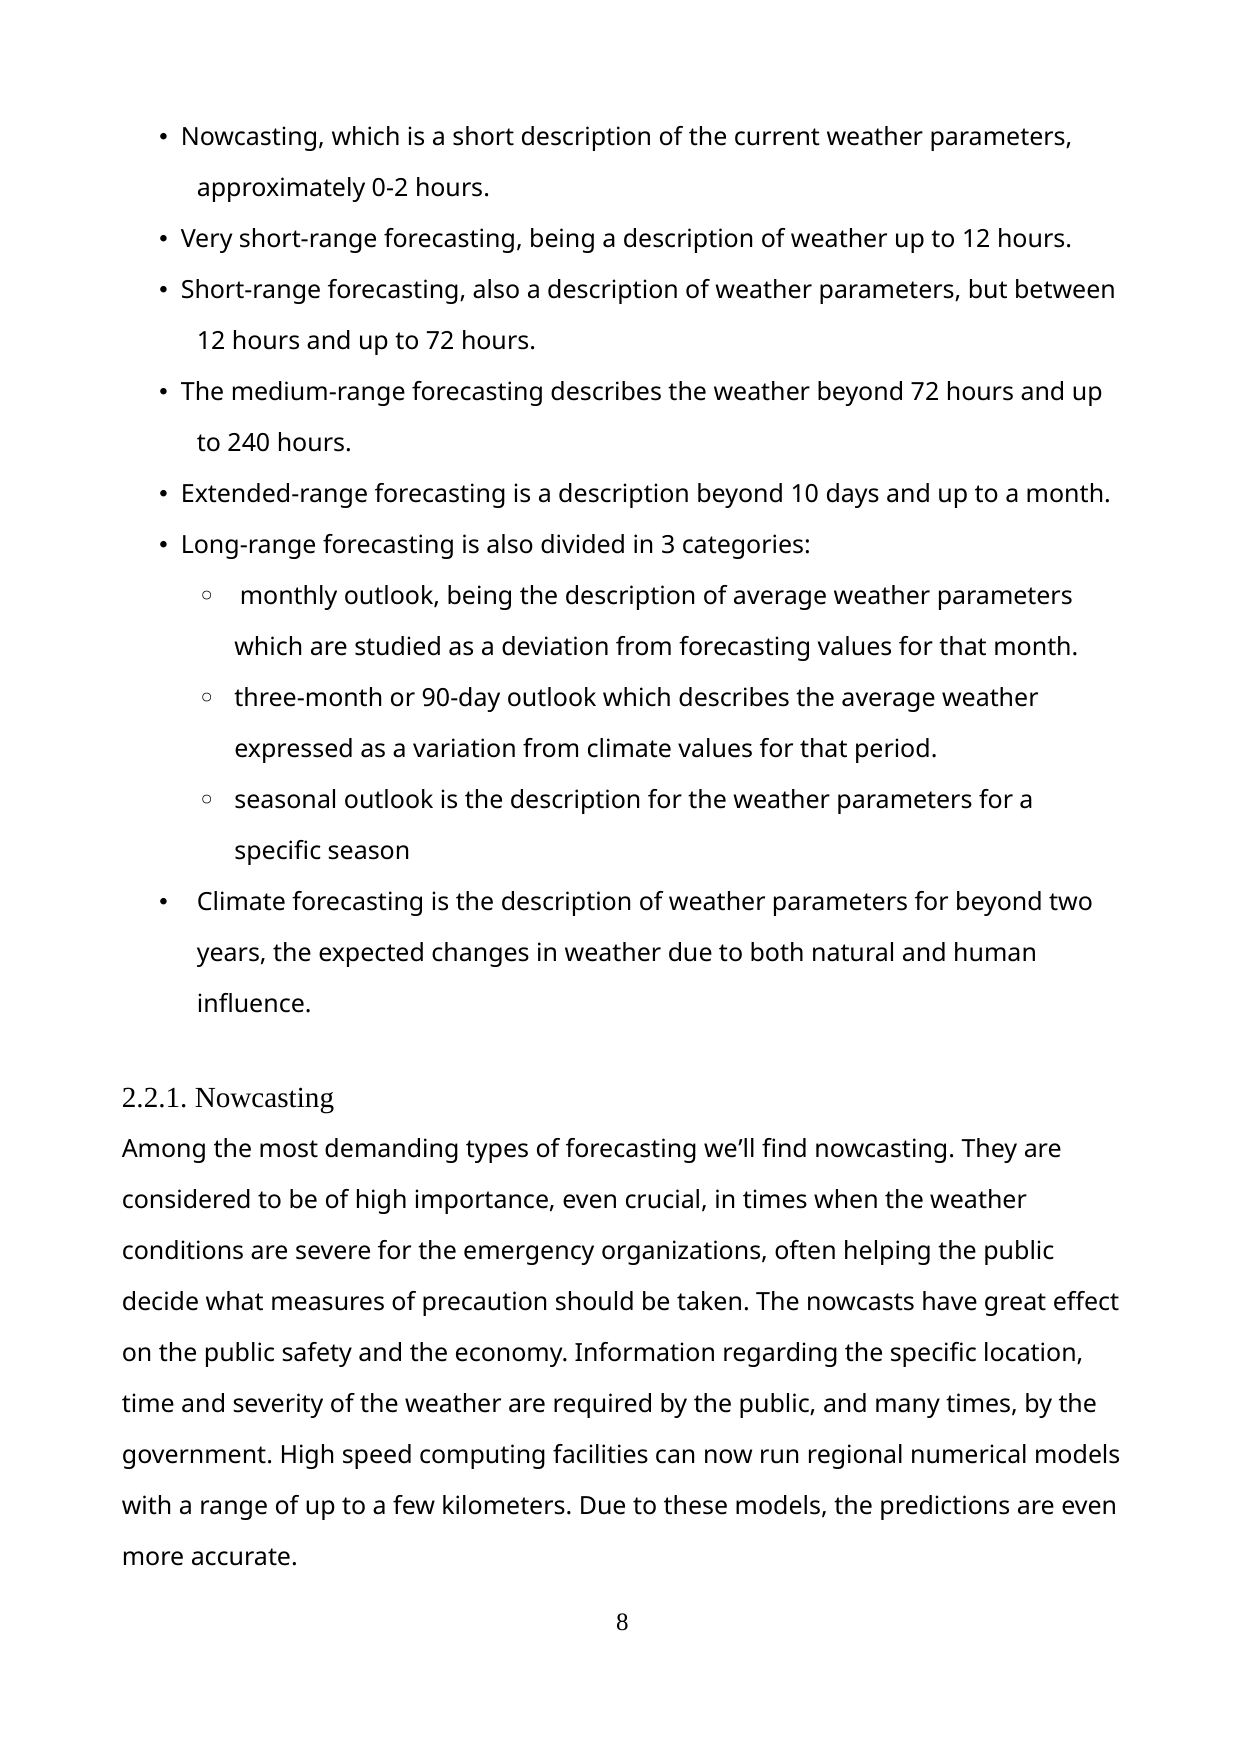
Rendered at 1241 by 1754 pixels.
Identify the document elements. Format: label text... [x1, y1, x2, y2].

list Short-range forecasting, also a description of weather parameters, but between 12 hours and up to 72 hours. [159, 271, 1122, 356]
list three-month or 90-day outlook which describes the average weather expressed as a variation from climate values for that period. [197, 679, 1122, 765]
list Nowcasting, which is a short description of the current weather parameters, approximately 0-2 hours. [159, 118, 1122, 203]
list Extended-range forecasting is a description beyond 10 days and up to a month. [159, 475, 1122, 509]
list Very short-range forecasting, being a description of weather up to 12 hours. [159, 220, 1122, 254]
text 2.2.1. Nowcasting [122, 1080, 1122, 1113]
list Long-range forecasting is also divided in 3 categories: [159, 526, 1122, 561]
list The medium-range forecasting describes the weather beyond 72 hours and up to 240 hours. [159, 373, 1122, 458]
list monthly outlook, being the description of average weather parameters which are studied as a deviation from forecasting values for that month. [197, 577, 1122, 663]
text Among the most demanding types of forecasting we’ll find nowcasting. They are considered to be of high importance, even crucial, in times when the weather conditions are severe for the emergency organizations, often helping the public decide what measures of precaution should be taken. The nowcasts have great effect on the public safety and the economy. Information regarding the specific location, time and severity of the weather are required by the public, and many times, by the government. High speed computing facilities can now run regional numerical models with a range of up to a few kilometers. Due to these models, the predictions are even more accurate. [122, 1130, 1122, 1573]
list Climate forecasting is the description of weather parameters for beyond two years, the expected changes in weather due to both natural and human influence. [159, 884, 1122, 1020]
list seasonal outlook is the description for the weather parameters for a specific season [197, 782, 1122, 867]
